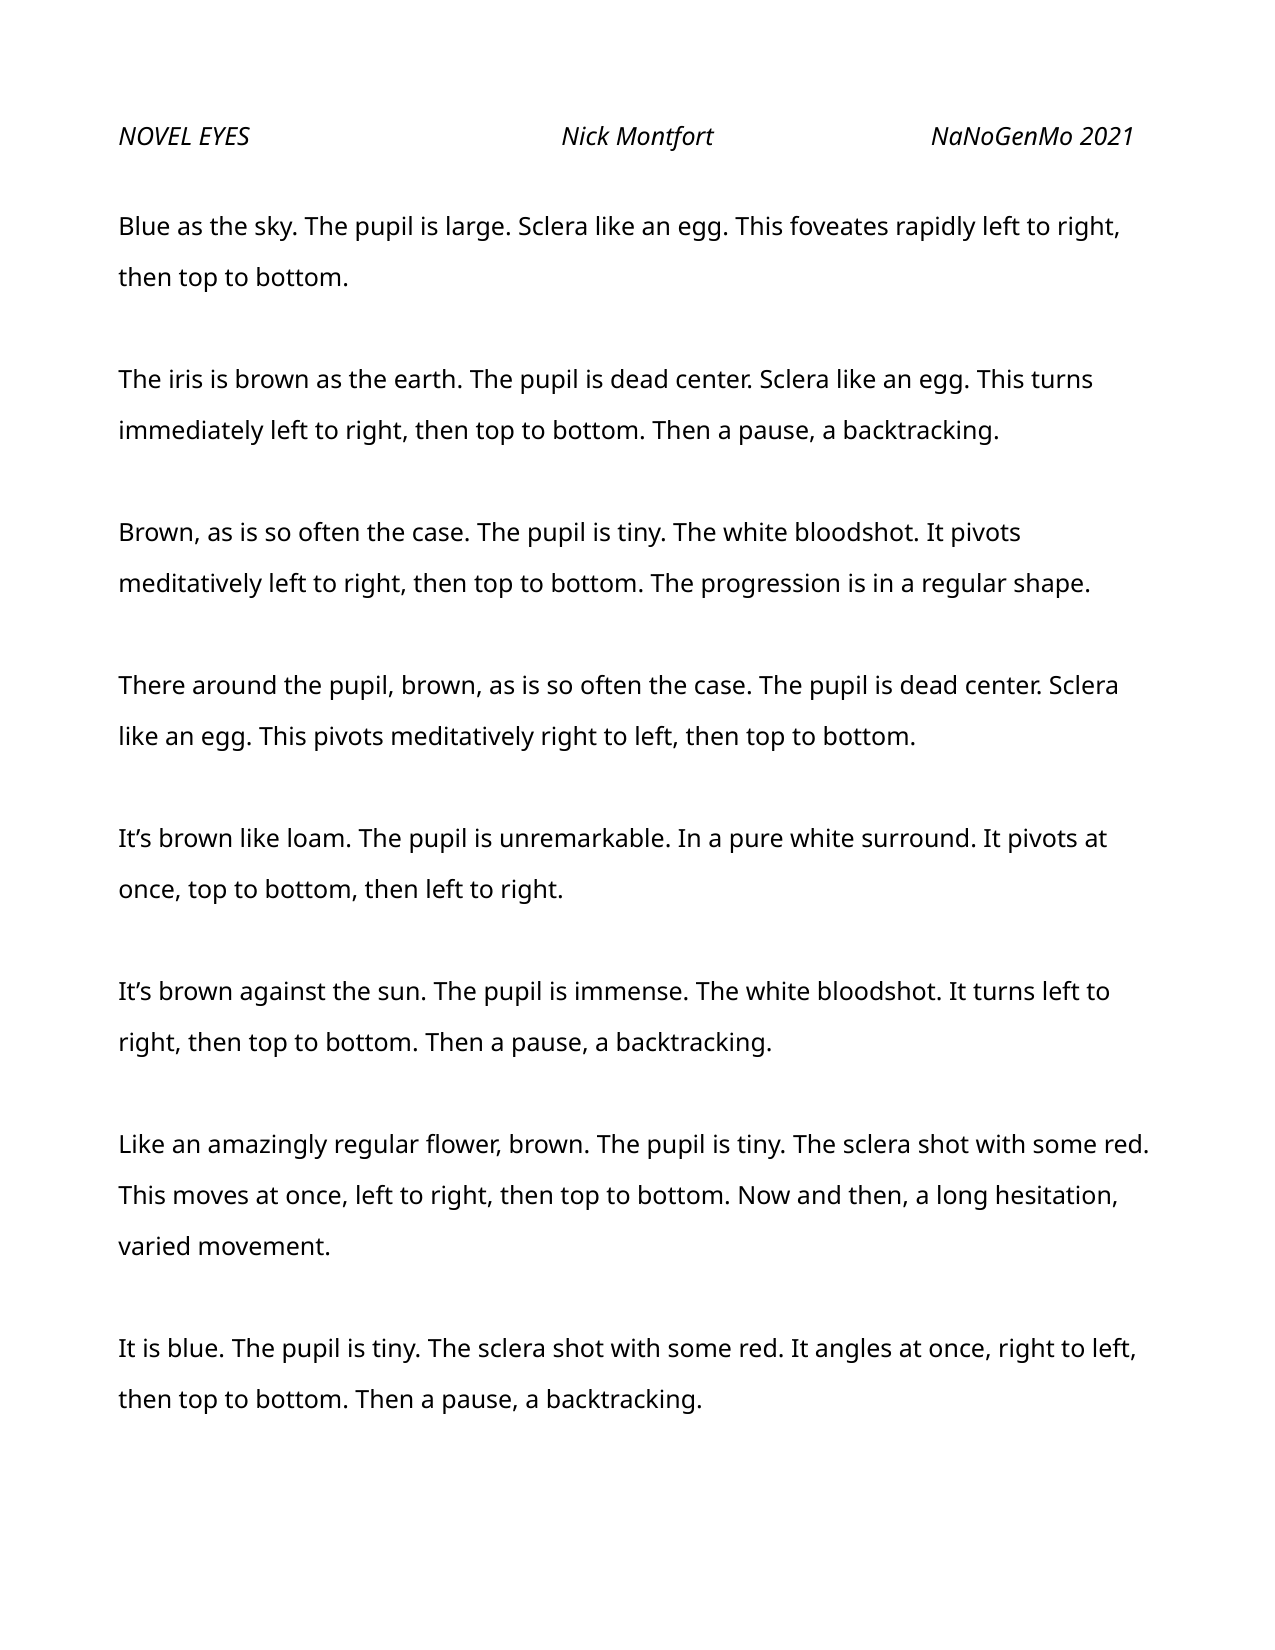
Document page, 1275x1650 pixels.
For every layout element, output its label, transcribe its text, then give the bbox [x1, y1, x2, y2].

text It’s brown against the sun. The pupil is immense. The white bloodshot. It turns left to right, then top to bottom. Then a pause, a backtracking. [118, 974, 1157, 1059]
text Blue as the sky. The pupil is large. Sclera like an egg. This foveates rapidly left to right, then top to bottom. [118, 208, 1157, 293]
text Brown, as is so often the case. The pupil is tiny. The white bloodshot. It pivots meditatively left to right, then top to bottom. The progression is in a regular shape. [118, 514, 1157, 599]
text There around the pupil, brown, as is so often the case. The pupil is dead center. Sclera like an egg. This pivots meditatively right to left, then top to bottom. [118, 667, 1157, 753]
text Like an amazingly regular flower, brown. The pupil is tiny. The sclera shot with some red. This moves at once, left to right, then top to bottom. Now and then, a long hesitation, varied movement. [118, 1127, 1157, 1263]
text The iris is brown as the earth. The pupil is dead center. Sclera like an egg. This turns immediately left to right, then top to bottom. Then a pause, a backtracking. [118, 361, 1157, 446]
text It’s brown like loam. The pupil is unremarkable. In a pure white surround. It pivots at once, top to bottom, then left to right. [118, 821, 1157, 906]
text It is blue. The pupil is tiny. The sclera shot with some red. It angles at once, right to left, then top to bottom. Then a pause, a backtracking. [118, 1331, 1157, 1416]
